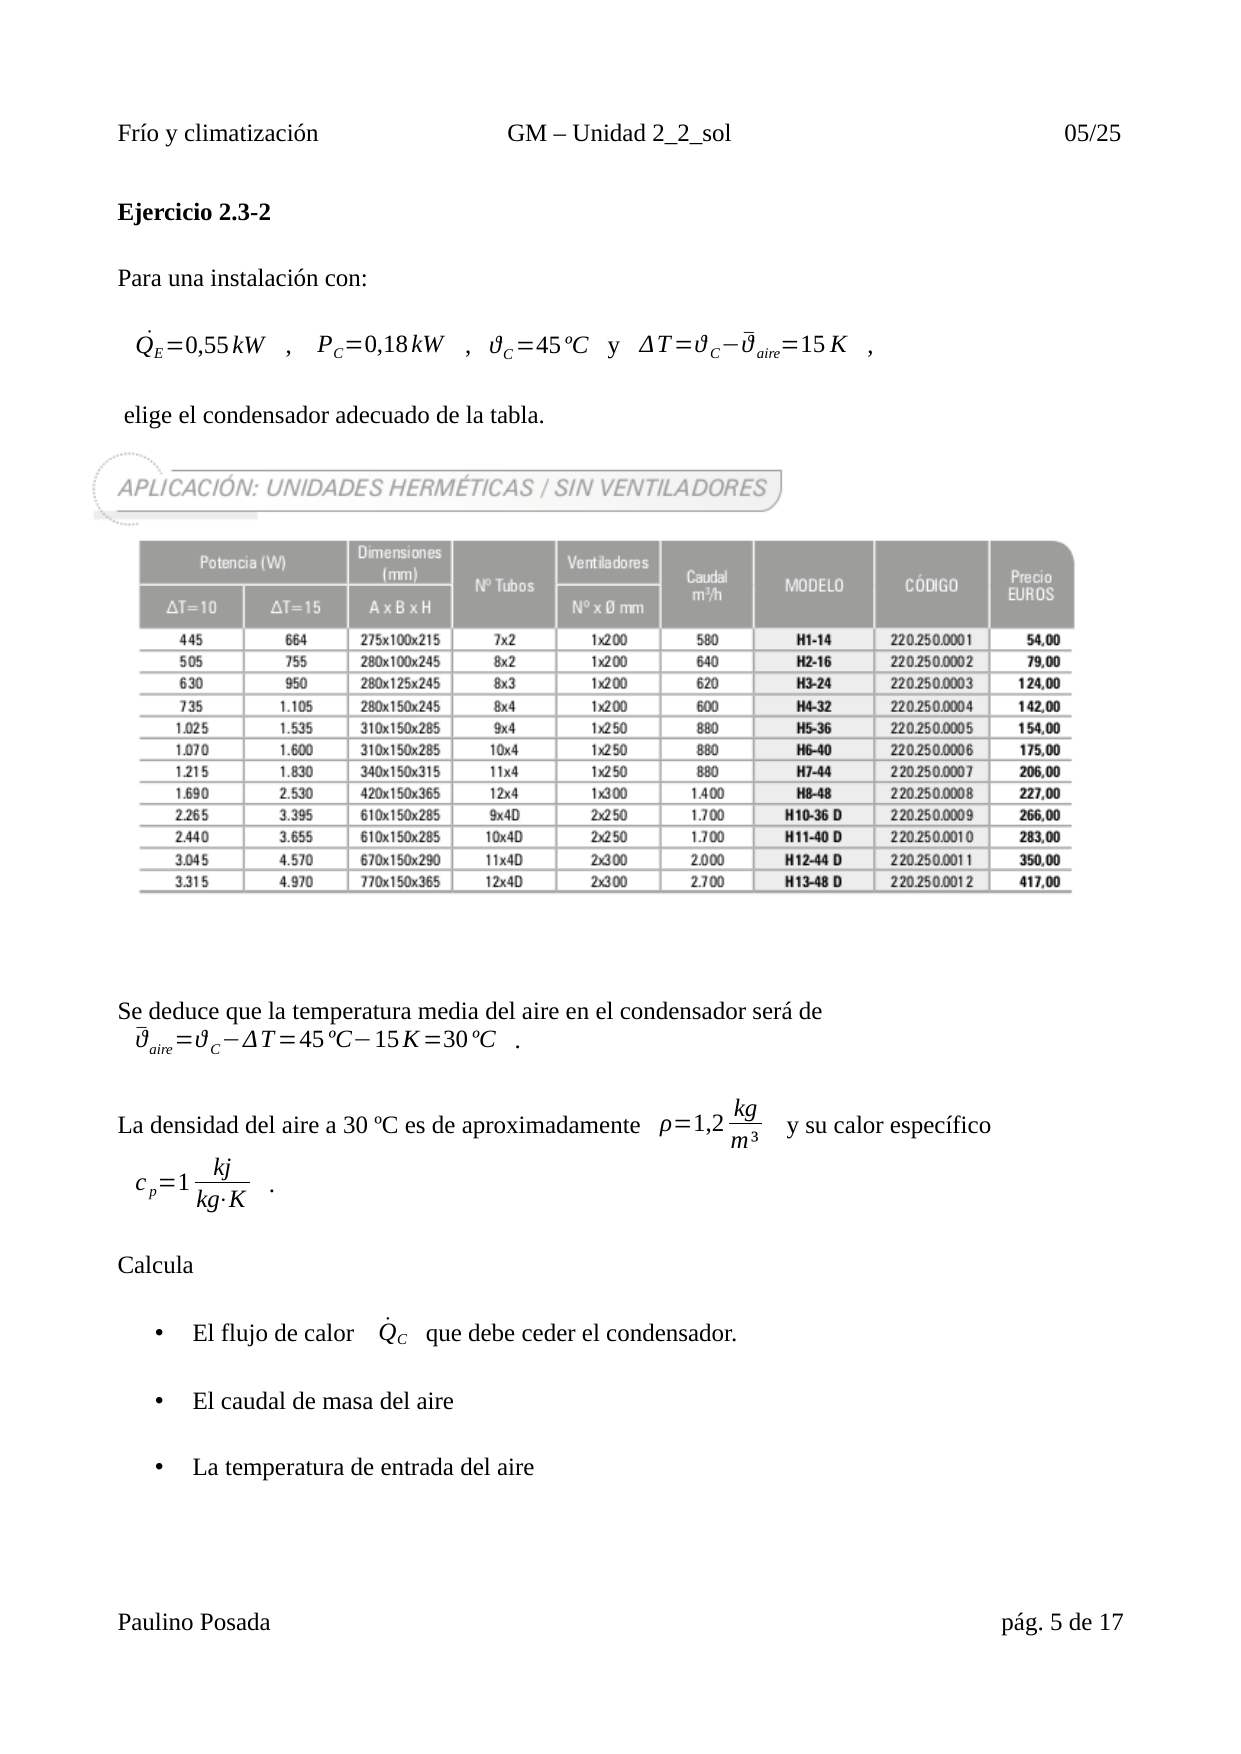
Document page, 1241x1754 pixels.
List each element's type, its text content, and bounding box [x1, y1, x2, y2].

text , ,y, [117, 330, 1123, 363]
text Fuente tarifa Beijer pág. 510 [1095, 864, 1123, 893]
text Para una instalación con: [117, 263, 1123, 292]
list El caudal de masa del aire [155, 1386, 1123, 1415]
text La densidad del aire a 30 ºC es de aproximadamente y su calor específico . [117, 1095, 1123, 1213]
text elige el condensador adecuado de la tabla. [117, 400, 1123, 429]
list El flujo de calor que debe ceder el condensador. [155, 1317, 1123, 1348]
text Ejercicio 2.3-2 [117, 197, 1123, 226]
text Calcula [117, 1250, 1123, 1279]
text Se deduce que la temperatura media del aire en el condensador será de. [117, 996, 1123, 1057]
list La temperatura de entrada del aire [155, 1452, 1123, 1481]
picture [90, 444, 1095, 909]
